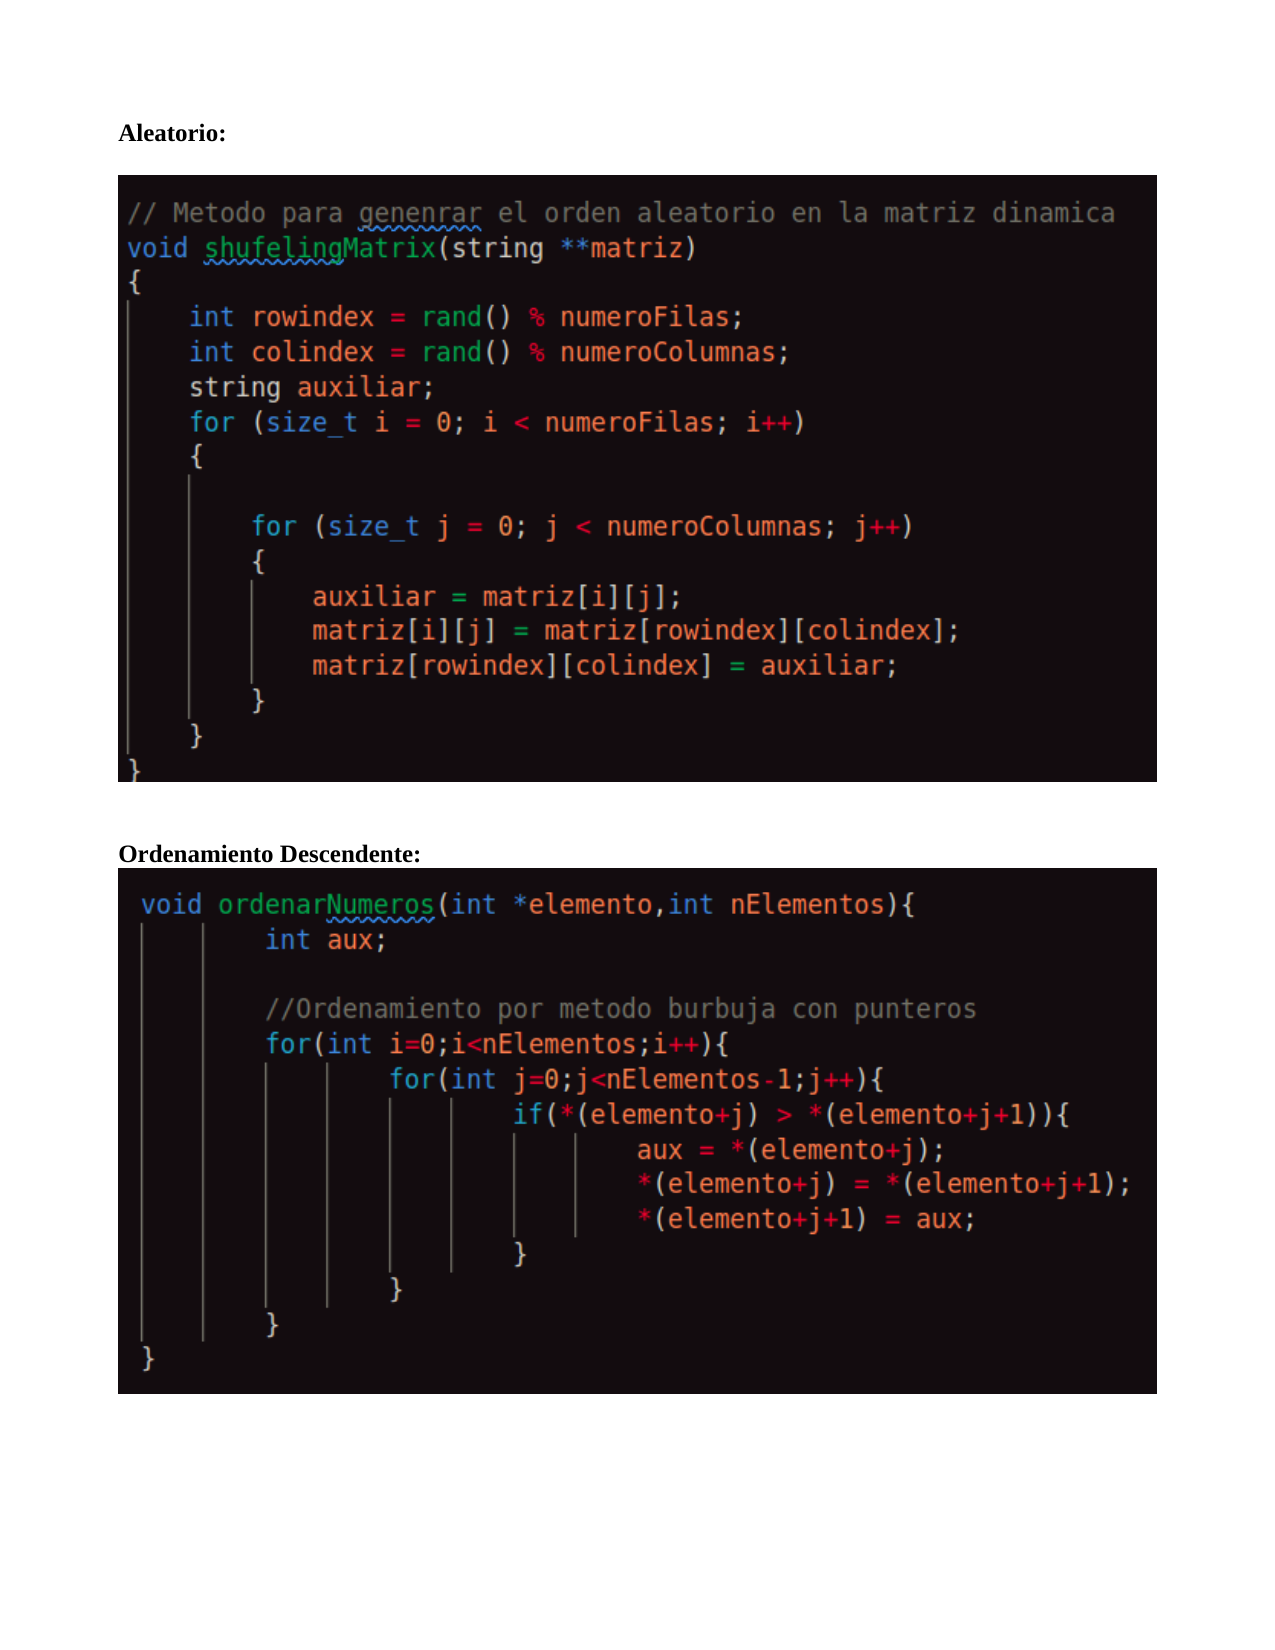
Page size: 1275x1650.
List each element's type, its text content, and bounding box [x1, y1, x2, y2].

picture [118, 175, 1157, 782]
text Ordenamiento Descendente: [118, 839, 1157, 868]
picture [118, 868, 1157, 1394]
text Aleatorio: [118, 118, 1157, 147]
